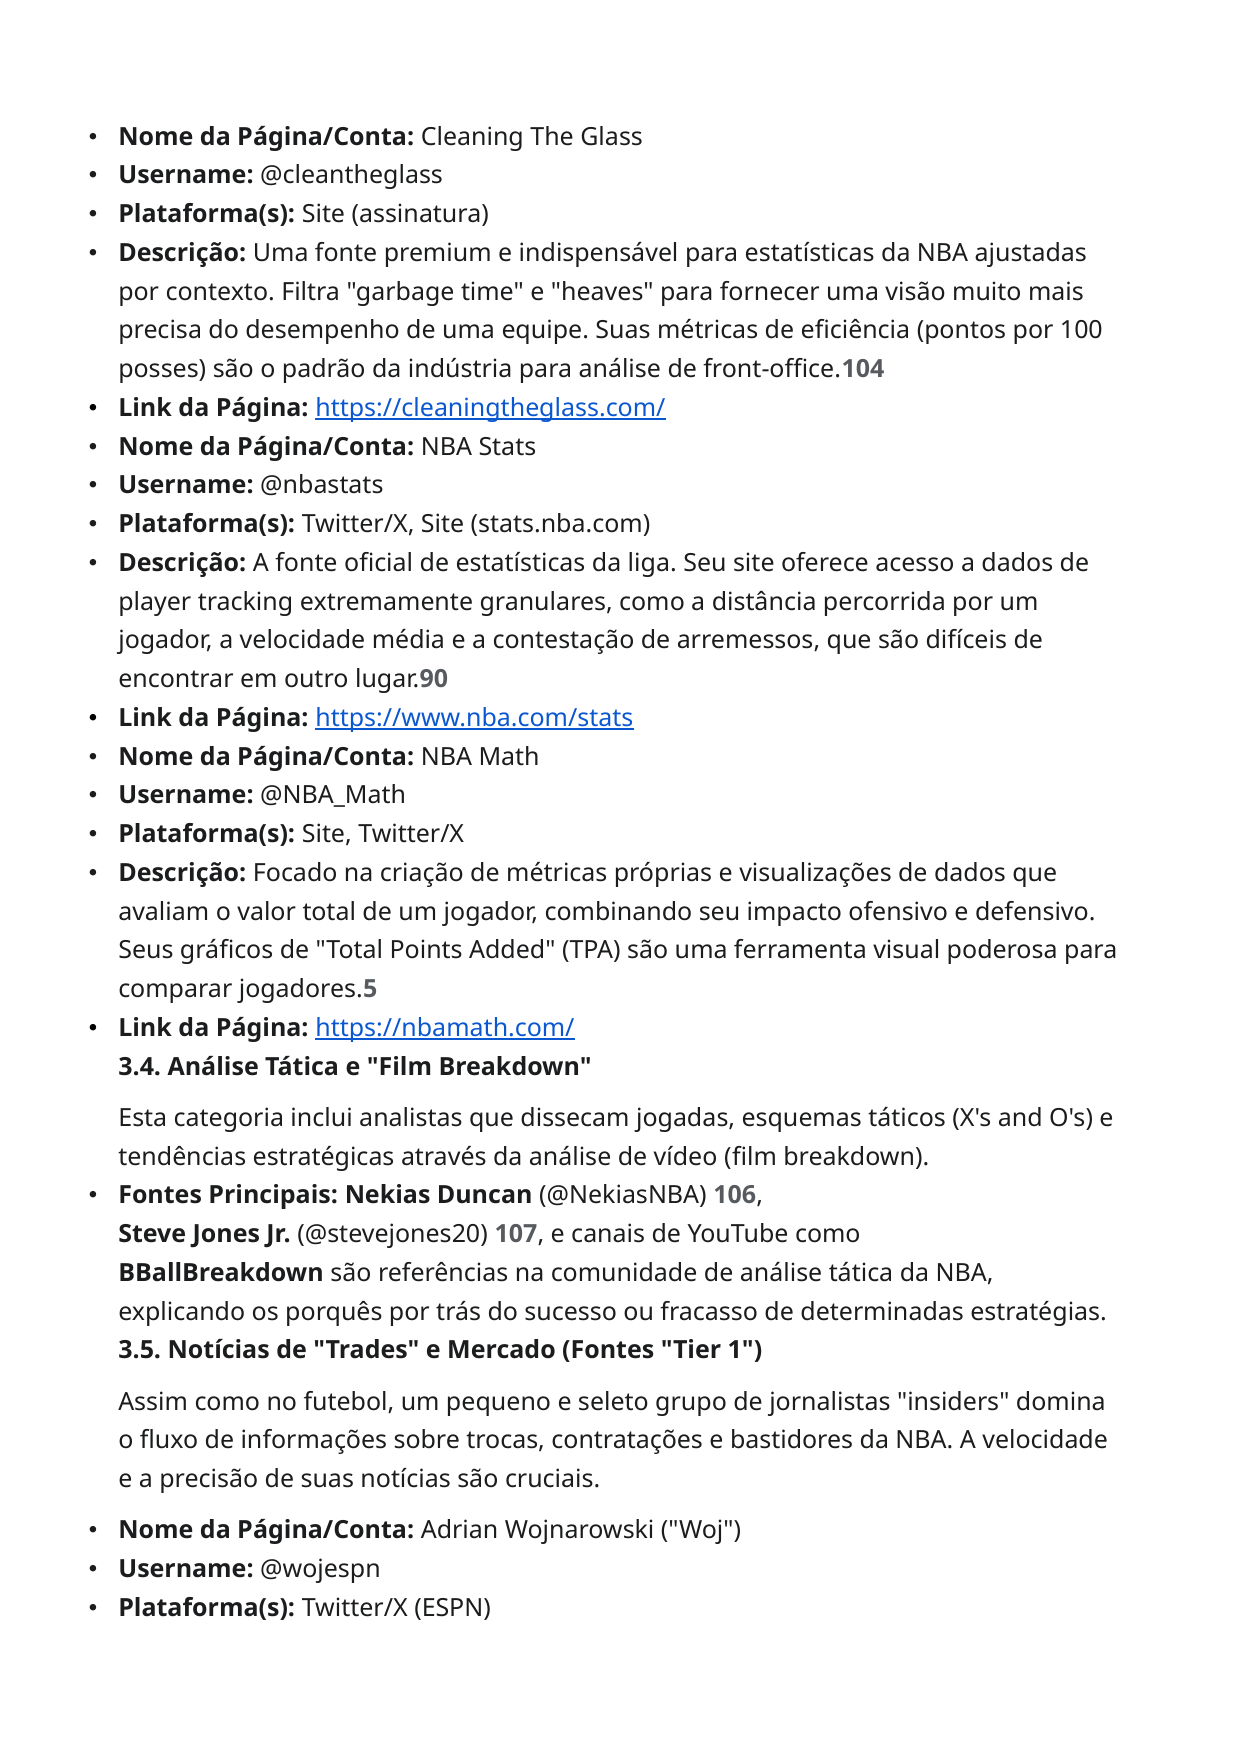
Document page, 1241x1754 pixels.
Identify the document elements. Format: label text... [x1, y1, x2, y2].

list Descrição: A fonte oficial de estatísticas da liga. Seu site oferece acesso a dados de player tracking extremamente granulares, como a distância percorrida por um jogador, a velocidade média e a contestação de arremessos, que são difíceis de encontrar em outro lugar.90 [118, 544, 1122, 695]
list Plataforma(s): Site, Twitter/X [118, 816, 1122, 850]
list Username: @NBA_Math [118, 777, 1122, 811]
list Fontes Principais: Nekias Duncan (@NekiasNBA) 106, [118, 1177, 1122, 1211]
text Assim como no futebol, um pequeno e seleto grupo de jornalistas "insiders" domina o fluxo de informações sobre trocas, contratações e bastidores da NBA. A velocidade e a precisão de suas notícias são cruciais. [118, 1383, 1122, 1495]
list Plataforma(s): Twitter/X, Site (stats.nba.com) [118, 506, 1122, 540]
subtitle 3.4. Análise Tática e "Film Breakdown" [118, 1048, 1122, 1082]
list Link da Página: https://nbamath.com/ [118, 1009, 1122, 1043]
list Nome da Página/Conta: NBA Math [118, 738, 1122, 772]
list Link da Página: https://www.nba.com/stats [118, 699, 1122, 733]
list Nome da Página/Conta: NBA Stats [118, 428, 1122, 462]
list Steve Jones Jr. (@stevejones20) 107, e canais de YouTube como [118, 1216, 1122, 1250]
list Plataforma(s): Site (assinatura) [118, 196, 1122, 230]
list Username: @cleantheglass [118, 157, 1122, 191]
list Username: @nbastats [118, 467, 1122, 501]
list Username: @wojespn [118, 1551, 1122, 1585]
list Link da Página: https://cleaningtheglass.com/ [118, 389, 1122, 423]
subtitle 3.5. Notícias de "Trades" e Mercado (Fontes "Tier 1") [118, 1332, 1122, 1366]
list BBallBreakdown são referências na comunidade de análise tática da NBA, explicando os porquês por trás do sucesso ou fracasso de determinadas estratégias. [118, 1254, 1122, 1327]
list Plataforma(s): Twitter/X (ESPN) [118, 1589, 1122, 1623]
list Nome da Página/Conta: Adrian Wojnarowski ("Woj") [118, 1512, 1122, 1546]
list Descrição: Focado na criação de métricas próprias e visualizações de dados que avaliam o valor total de um jogador, combinando seu impacto ofensivo e defensivo. Seus gráficos de "Total Points Added" (TPA) são uma ferramenta visual poderosa para comparar jogadores.5 [118, 854, 1122, 1005]
text Esta categoria inclui analistas que dissecam jogadas, esquemas táticos (X's and O's) e tendências estratégicas através da análise de vídeo (film breakdown). [118, 1099, 1122, 1172]
list Nome da Página/Conta: Cleaning The Glass [118, 118, 1122, 152]
list Descrição: Uma fonte premium e indispensável para estatísticas da NBA ajustadas por contexto. Filtra "garbage time" e "heaves" para fornecer uma visão muito mais precisa do desempenho de uma equipe. Suas métricas de eficiência (pontos por 100 posses) são o padrão da indústria para análise de front-office.104 [118, 234, 1122, 385]
